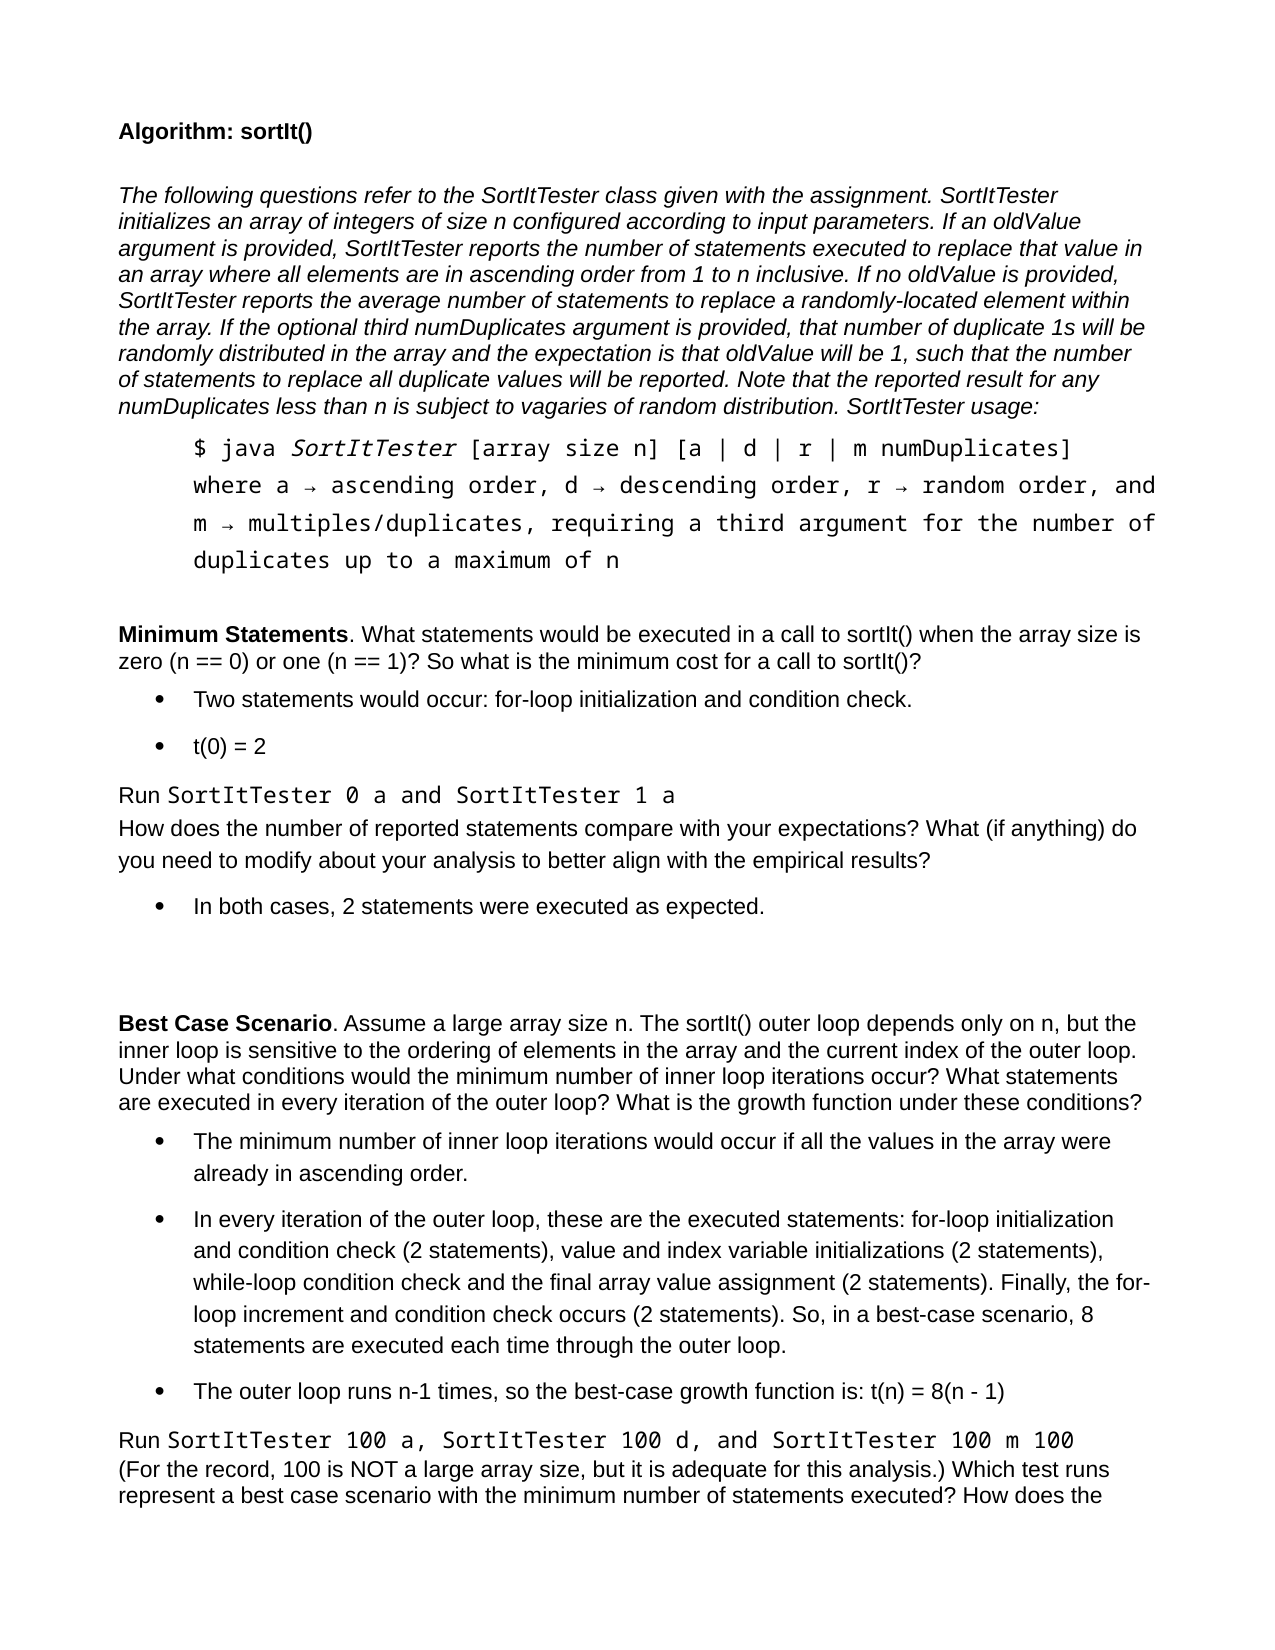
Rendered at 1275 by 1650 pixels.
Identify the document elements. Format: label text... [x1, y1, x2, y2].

text $ java SortItTester [array size n] [a | d | r | m numDuplicates] where a → ascending order, d → descending order, r → random order, and m → multiples/duplicates, requiring a third argument for the number of duplicates up to a maximum of n [193, 432, 1157, 575]
list Two statements would occur: for-loop initialization and condition check. [156, 686, 1157, 713]
list In both cases, 2 statements were executed as expected. [156, 893, 1157, 919]
list In every iteration of the outer loop, these are the executed statements: for-loop initialization and condition check (2 statements), value and index variable initializations (2 statements), while-loop condition check and the final array value assignment (2 statements). Finally, the for-loop increment and condition check occurs (2 statements). So, in a best-case scenario, 8 statements are executed each time through the outer loop. [156, 1206, 1157, 1358]
list The minimum number of inner loop iterations would occur if all the values in the array were already in ascending order. [156, 1128, 1157, 1186]
subtitle Minimum Statements. What statements would be executed in a call to sortIt() when the array size is zero (n == 0) or one (n == 1)? So what is the minimum cost for a call to sortIt()? [118, 621, 1157, 674]
list The outer loop runs n-1 times, so the best-case growth function is: t(n) = 8(n - 1) [156, 1378, 1157, 1404]
list t(0) = 2 [156, 733, 1157, 759]
subtitle Algorithm: sortIt() [118, 118, 1157, 144]
text Run SortItTester 0 a and SortItTester 1 a How does the number of reported statements compare with your expectations? What (if anything) do you need to modify about your analysis to better align with the empirical results? [118, 779, 1157, 873]
text Run SortItTester 100 a, SortItTester 100 d, and SortItTester 100 m 100 (For the record, 100 is NOT a large array size, but it is adequate for this analysis.) Which test runs represent a best case scenario with the minimum number of statements executed? How does the [118, 1424, 1157, 1508]
subtitle The following questions refer to the SortItTester class given with the assignment. SortItTester initializes an array of integers of size n configured according to input parameters. If an oldValue argument is provided, SortItTester reports the number of statements executed to replace that value in an array where all elements are in ascending order from 1 to n inclusive. If no oldValue is provided, SortItTester reports the average number of statements to replace a randomly-located element within the array. If the optional third numDuplicates argument is provided, that number of duplicate 1s will be randomly distributed in the array and the expectation is that oldValue will be 1, such that the number of statements to replace all duplicate values will be reported. Note that the reported result for any numDuplicates less than n is subject to vagaries of random distribution. SortItTester usage: [118, 182, 1157, 419]
subtitle Best Case Scenario. Assume a large array size n. The sortIt() outer loop depends only on n, but the inner loop is sensitive to the ordering of elements in the array and the current index of the outer loop. Under what conditions would the minimum number of inner loop iterations occur? What statements are executed in every iteration of the outer loop? What is the growth function under these conditions? [118, 1010, 1157, 1116]
